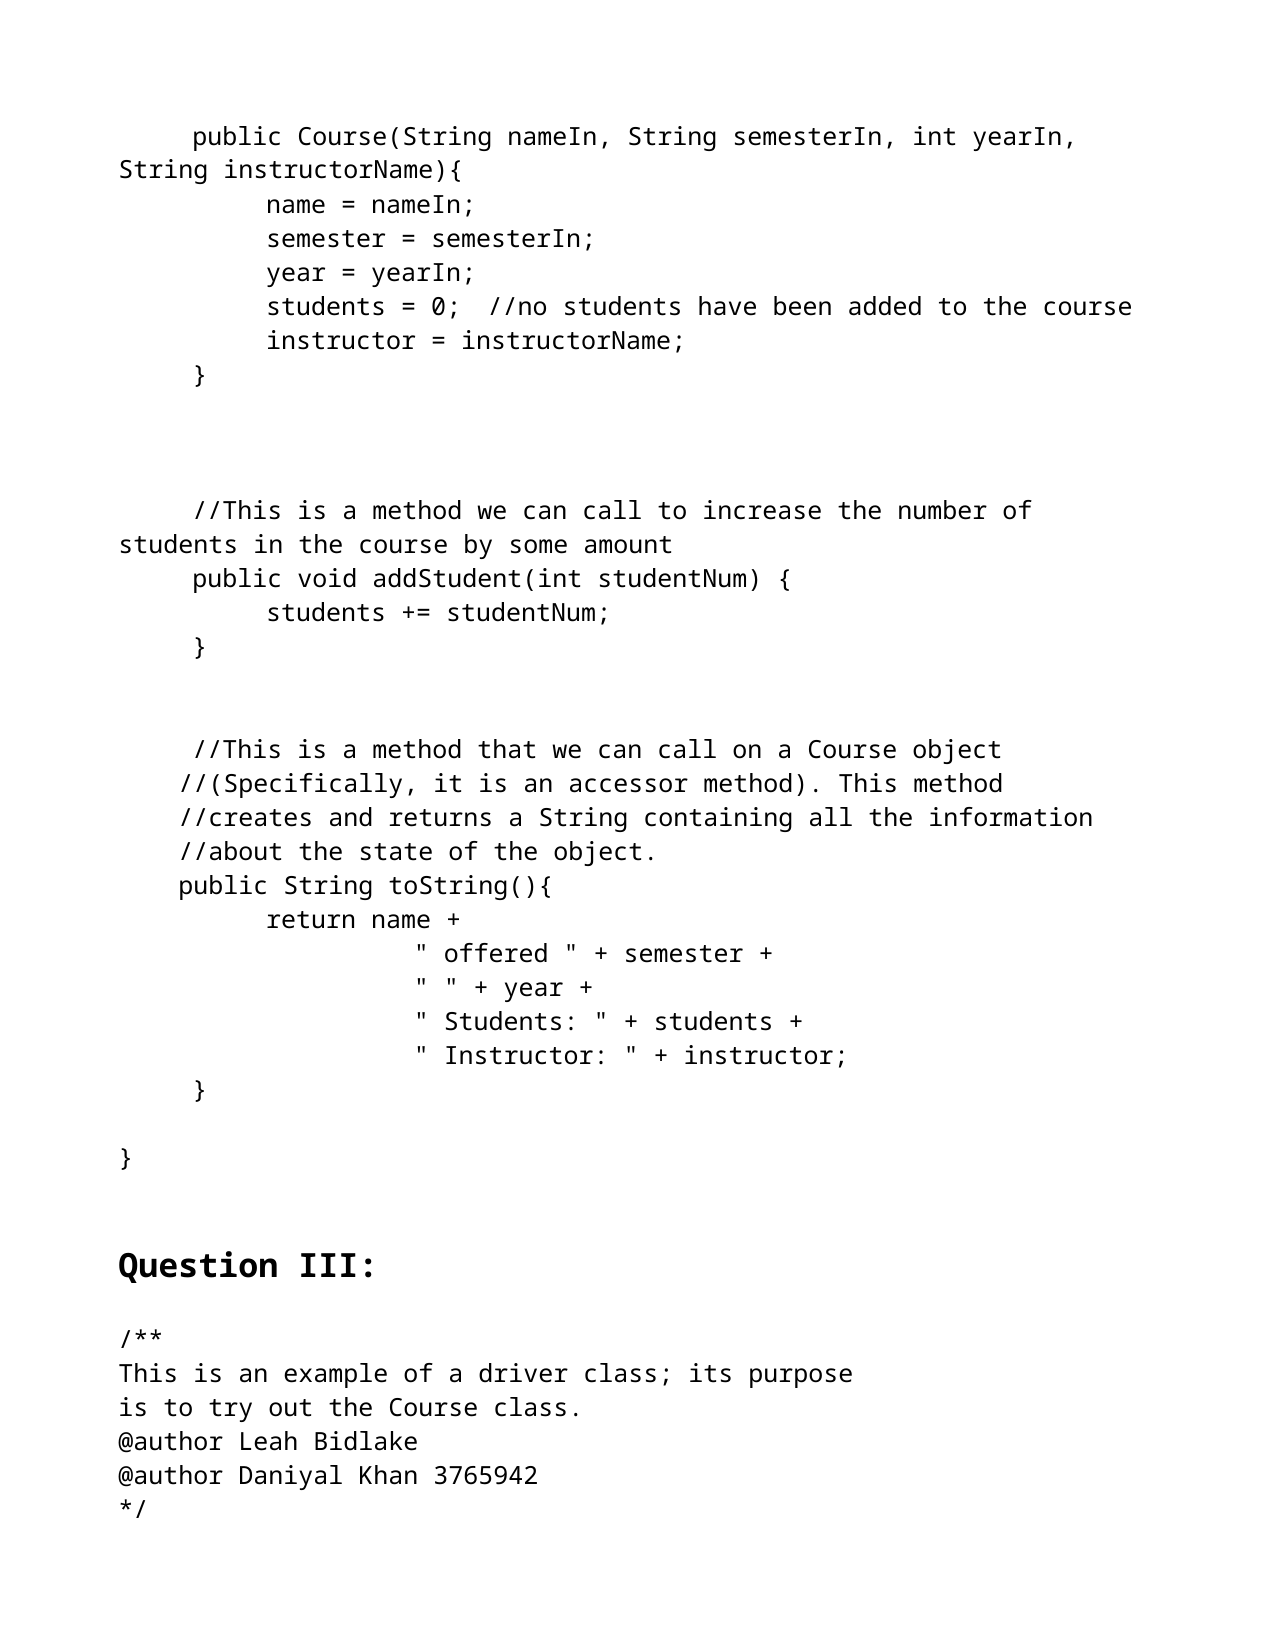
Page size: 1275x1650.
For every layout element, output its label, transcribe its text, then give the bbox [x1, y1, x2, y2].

text " offered " + semester + [118, 936, 1157, 970]
text This is an example of a driver class; its purpose [118, 1356, 1157, 1390]
text Question III: [118, 1208, 1157, 1288]
text /** [118, 1322, 1157, 1356]
text } [118, 1140, 1157, 1174]
text */ [118, 1492, 1157, 1526]
text //about the state of the object. [118, 833, 1157, 867]
text } [118, 1072, 1157, 1106]
text instructor = instructorName; [118, 322, 1157, 357]
text @author Daniyal Khan 3765942 [118, 1458, 1157, 1492]
text year = yearIn; [118, 254, 1157, 288]
text return name + [118, 902, 1157, 936]
text students += studentNum; [118, 595, 1157, 629]
text semester = semesterIn; [118, 220, 1157, 254]
text name = nameIn; [118, 186, 1157, 220]
text } [118, 629, 1157, 663]
text " " + year + [118, 970, 1157, 1004]
text //(Specifically, it is an accessor method). This method [118, 765, 1157, 799]
text " Students: " + students + [118, 1004, 1157, 1038]
text public void addStudent(int studentNum) { [118, 561, 1157, 595]
text " Instructor: " + instructor; [118, 1038, 1157, 1072]
text //This is a method that we can call on a Course object [118, 731, 1157, 765]
text } [118, 357, 1157, 391]
text public String toString(){ [118, 867, 1157, 902]
text //This is a method we can call to increase the number of students in the course by some amount [118, 493, 1157, 561]
text students = 0; //no students have been added to the course [118, 288, 1157, 322]
text //creates and returns a String containing all the information [118, 799, 1157, 833]
text public Course(String nameIn, String semesterIn, int yearIn, String instructorName){ [118, 118, 1157, 186]
text @author Leah Bidlake [118, 1424, 1157, 1458]
text is to try out the Course class. [118, 1390, 1157, 1424]
